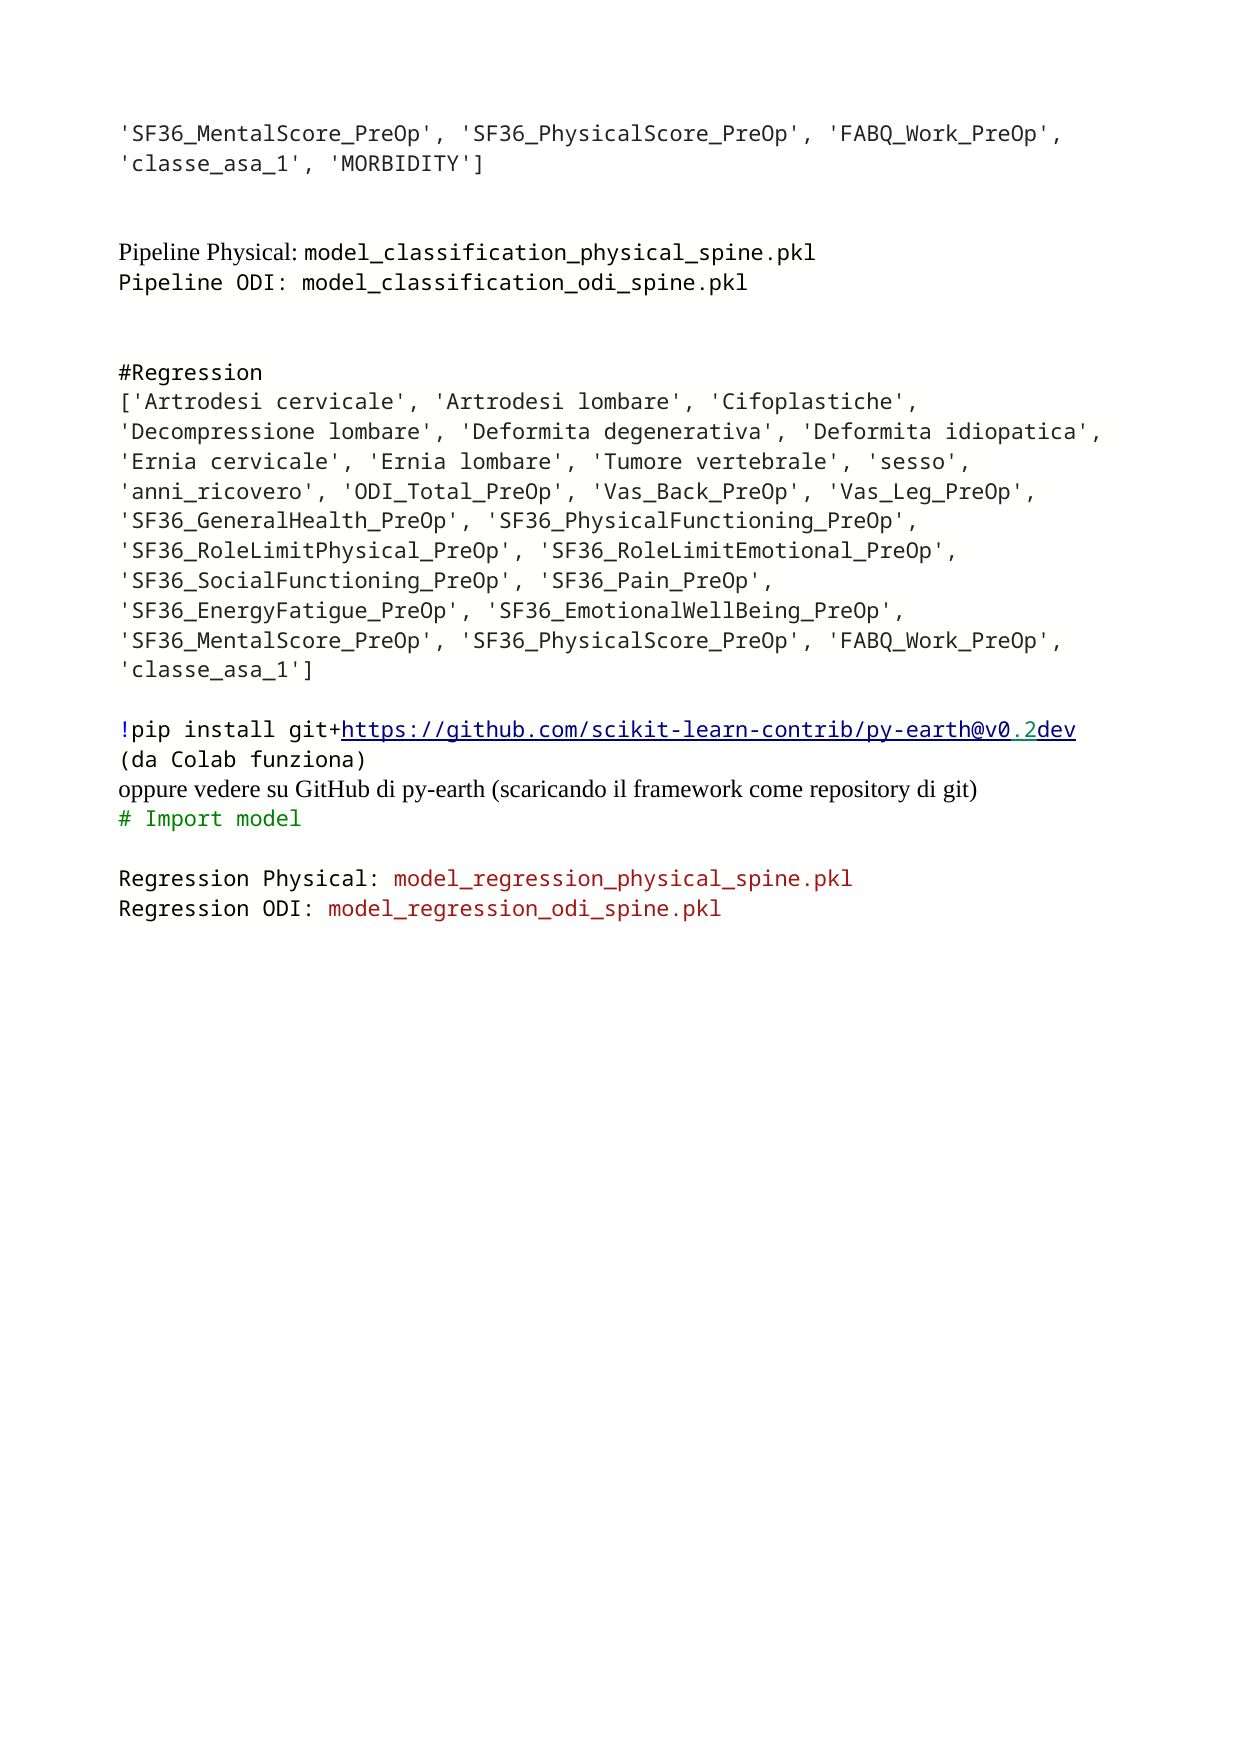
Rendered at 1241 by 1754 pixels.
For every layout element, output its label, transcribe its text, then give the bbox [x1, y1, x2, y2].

text Pipeline ODI: model_classification_odi_spine.pkl [118, 267, 1122, 297]
text 'SF36_MentalScore_PreOp', 'SF36_PhysicalScore_PreOp', 'FABQ_Work_PreOp', 'classe_asa_1', 'MORBIDITY'] [118, 118, 1122, 178]
text oppure vedere su GitHub di py-earth (scaricando il framework come repository di git) [118, 773, 1122, 803]
text #Regression [118, 356, 1122, 386]
text Regression ODI: model_regression_odi_spine.pkl [118, 893, 1122, 922]
text ['Artrodesi cervicale', 'Artrodesi lombare', 'Cifoplastiche', 'Decompressione lombare', 'Deformita degenerativa', 'Deformita idiopatica', 'Ernia cervicale', 'Ernia lombare', 'Tumore vertebrale', 'sesso', 'anni_ricovero', 'ODI_Total_PreOp', 'Vas_Back_PreOp', 'Vas_Leg_PreOp', 'SF36_GeneralHealth_PreOp', 'SF36_PhysicalFunctioning_PreOp', 'SF36_RoleLimitPhysical_PreOp', 'SF36_RoleLimitEmotional_PreOp', 'SF36_SocialFunctioning_PreOp', 'SF36_Pain_PreOp', 'SF36_EnergyFatigue_PreOp', 'SF36_EmotionalWellBeing_PreOp', 'SF36_MentalScore_PreOp', 'SF36_PhysicalScore_PreOp', 'FABQ_Work_PreOp', 'classe_asa_1'] [118, 386, 1122, 684]
text Regression Physical: model_regression_physical_spine.pkl [118, 863, 1122, 893]
text !pip install git+https://github.com/scikit-learn-contrib/py-earth@v0.2dev (da Colab funziona) [118, 714, 1122, 773]
text Pipeline Physical: model_classification_physical_spine.pkl [118, 237, 1122, 267]
text # Import model [118, 803, 1122, 833]
